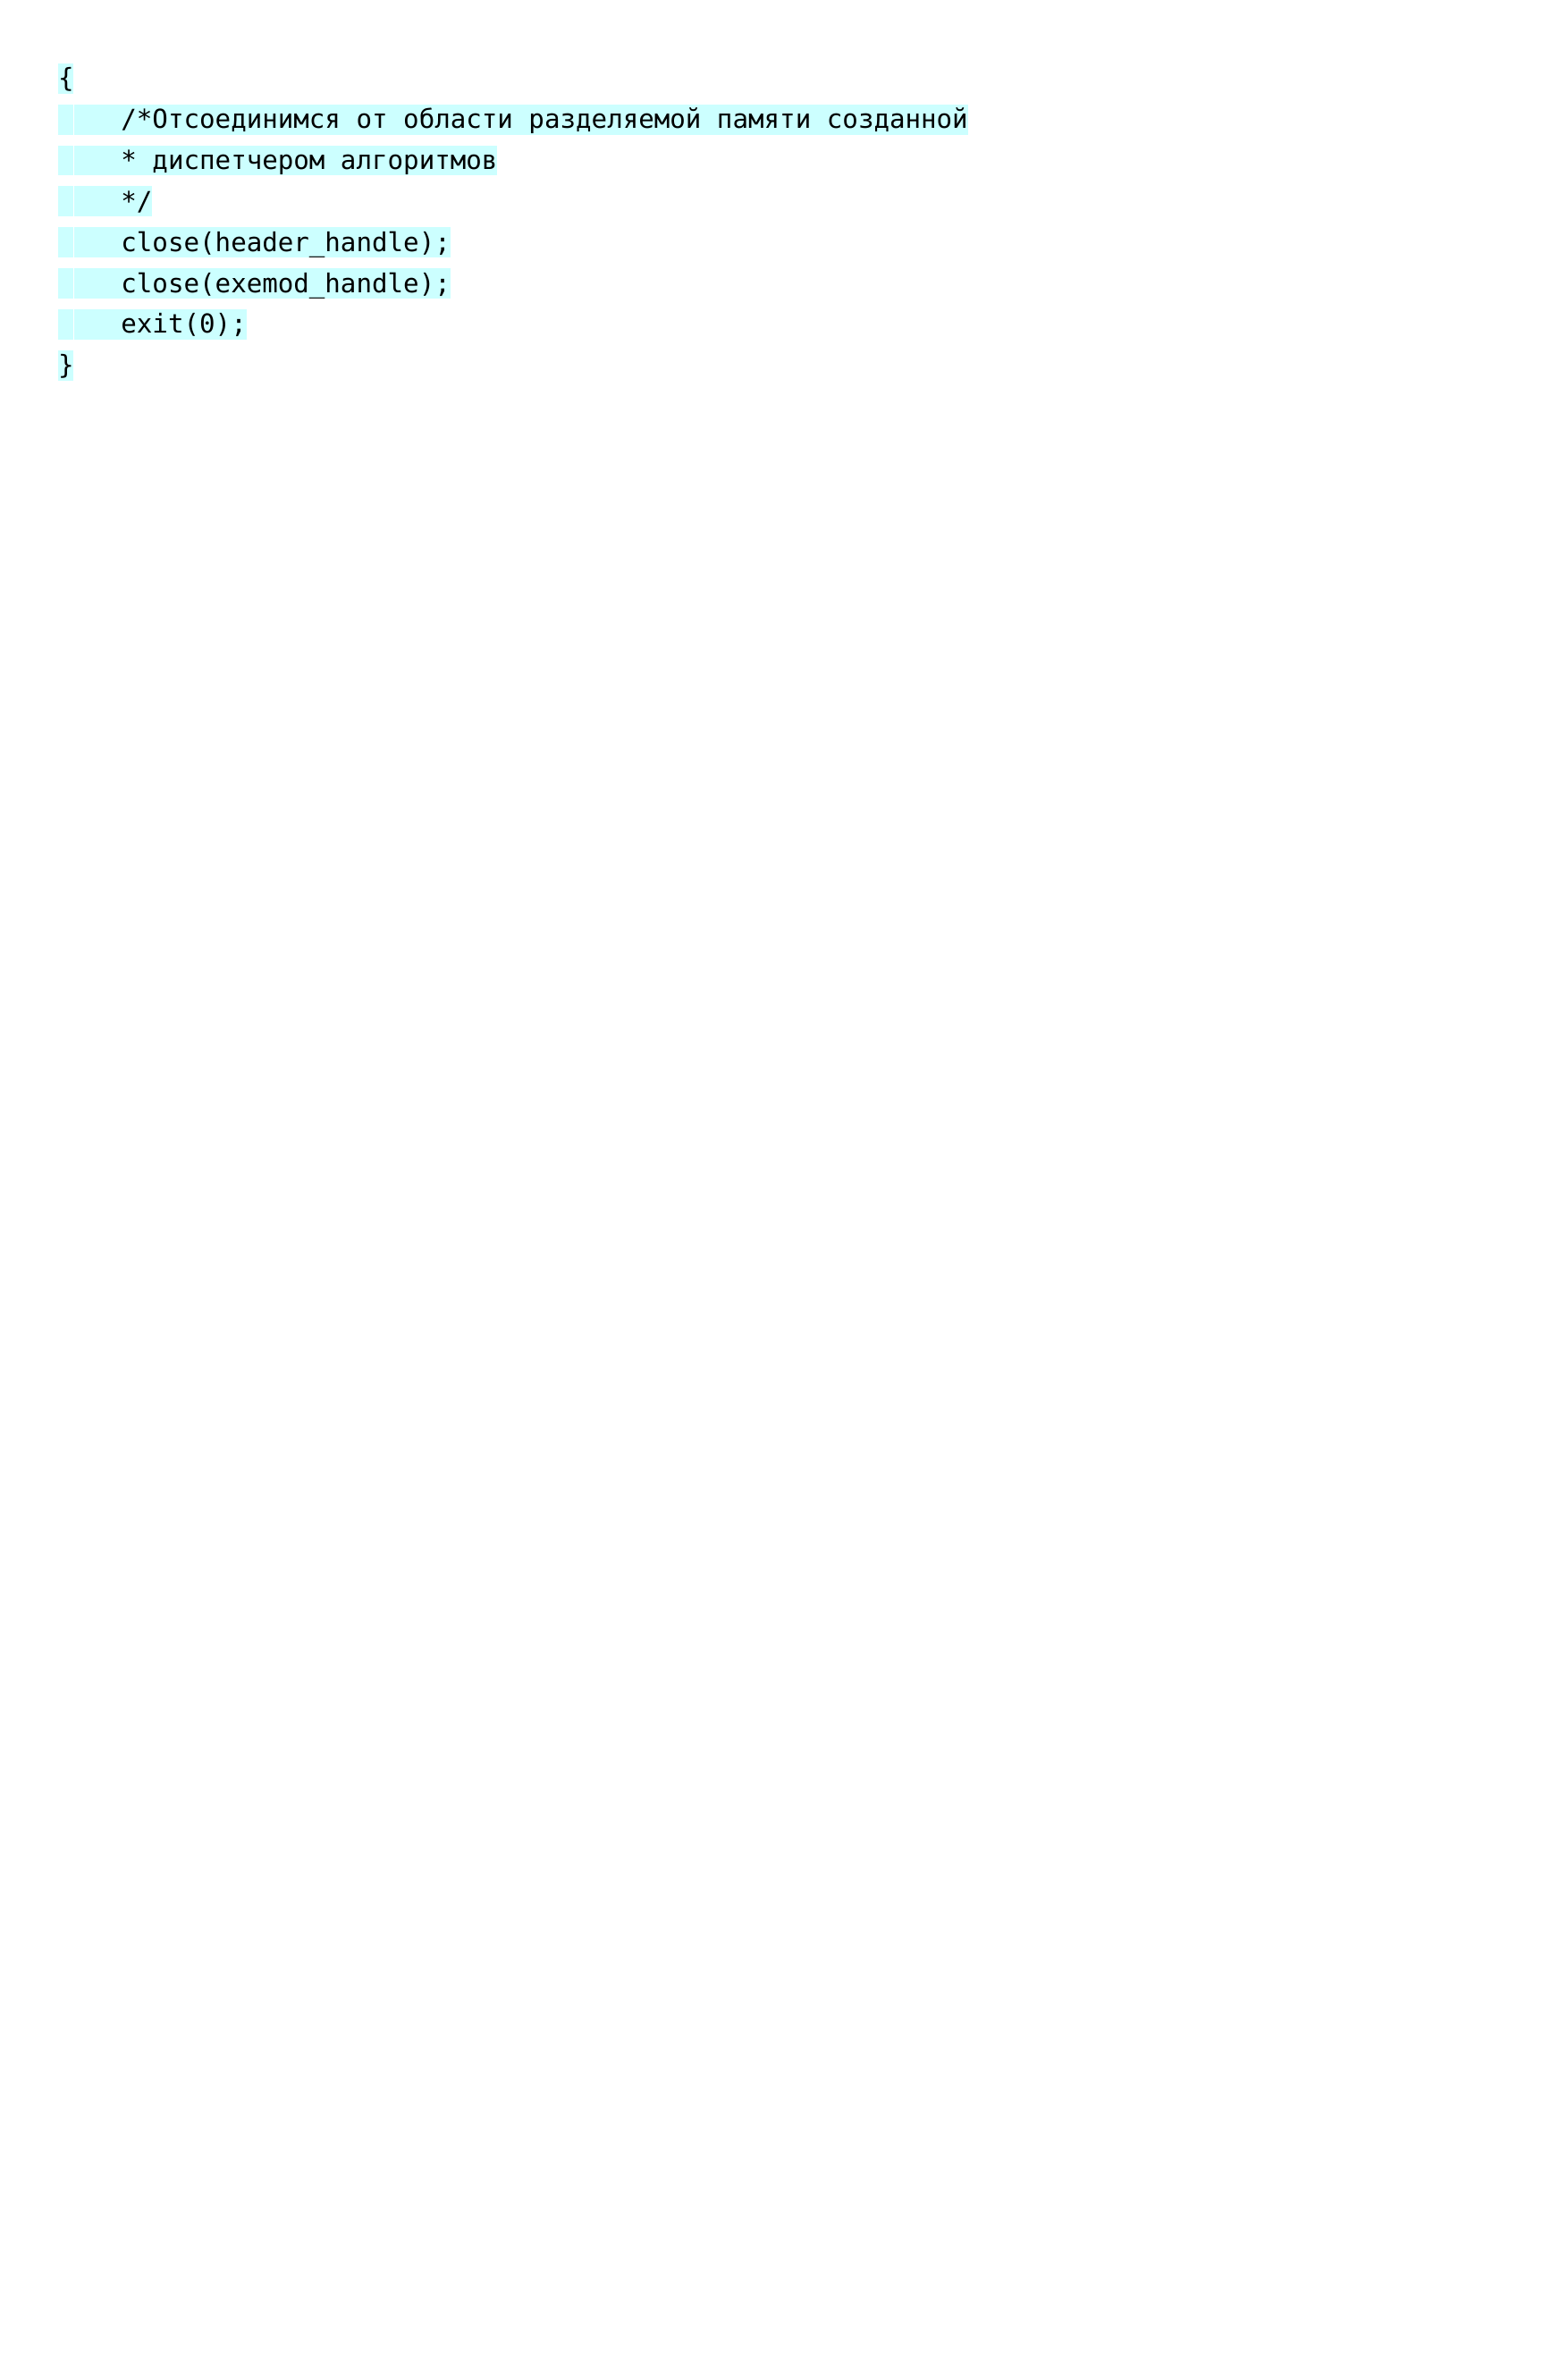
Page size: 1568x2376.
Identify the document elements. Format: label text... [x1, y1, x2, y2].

table_cell { /*Отсоединимся от области разделяемой памяти созданной * диспетчером алгоритмов */ close(header_handle); close(exemod_handle); exit(0); } [53, 53, 1515, 391]
